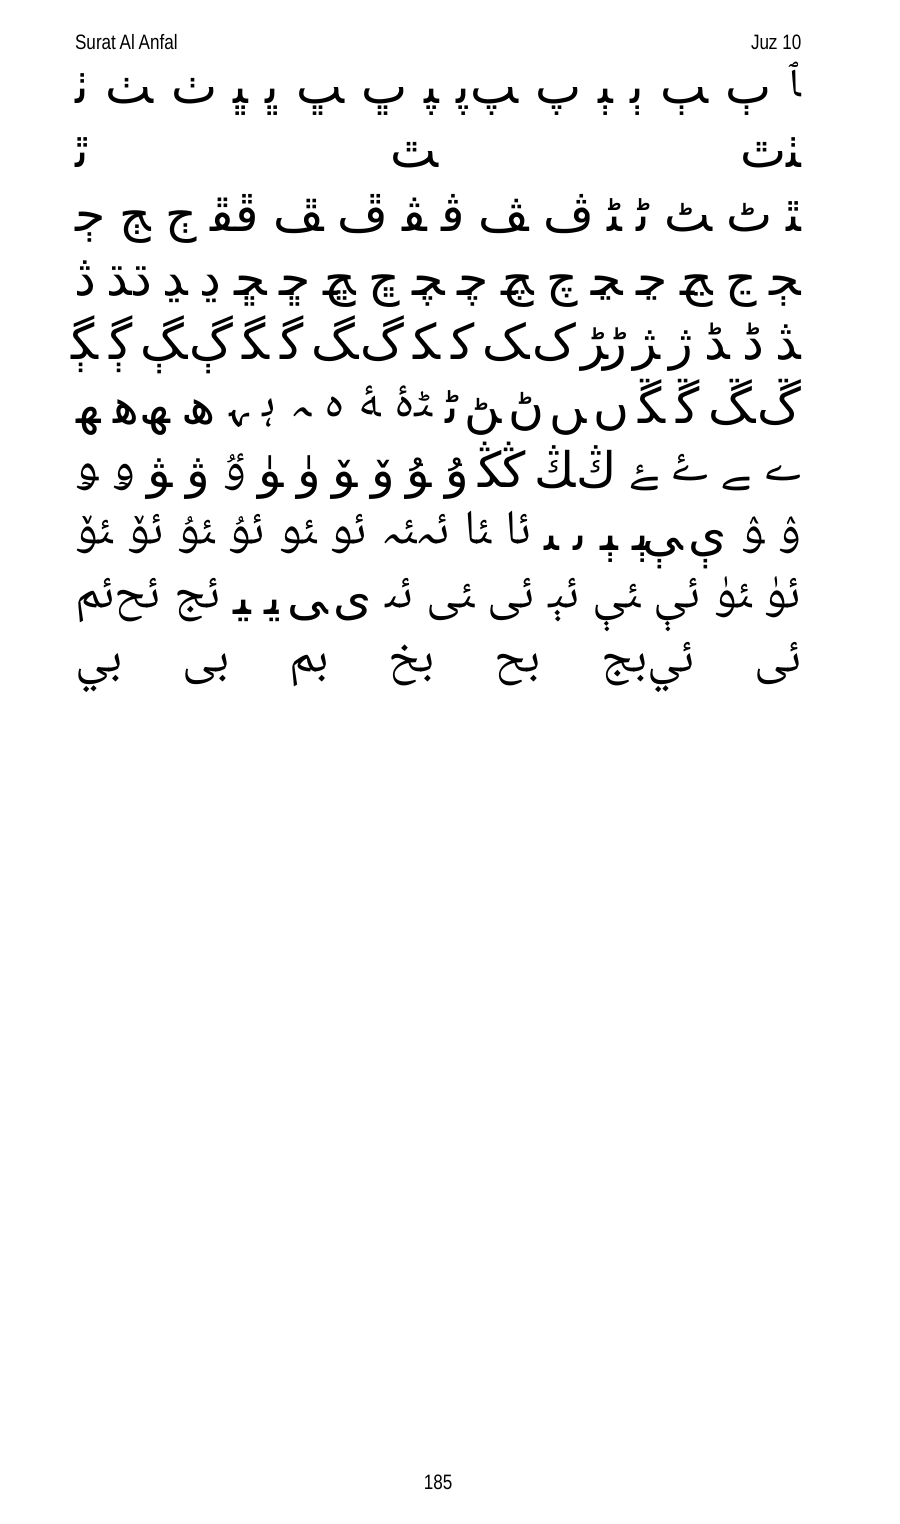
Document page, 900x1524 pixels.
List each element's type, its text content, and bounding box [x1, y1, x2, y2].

text ﭥ ﭦ ﭧ ﭨ ﭩ ﭪ ﭫ ﭬ ﭭ ﭮ ﭯ ﭰﭱ ﭲ ﭳ ﭴ ﭵ ﭶ ﭷ ﭸ ﭹ ﭺ ﭻ ﭼ ﭽ ﭾ ﭿ ﮀ ﮁ ﮂ ﮃ ﮄﮅ ﮆ ﮇ ﮈ ﮉ ﮊ ﮋ ﮌﮍ ﮎ ﮏ ﮐ ﮑ ﮒ ﮓ ﮔ ﮕ ﮖ ﮗ ﮘ ﮙ ﮚ ﮛ ﮜ ﮝ ﮞ ﮟ ﮠ ﮡ ﮢ ﮣﮤ ﮥ ﮦ ﮧ ﮨ ﮩ ﮪ ﮫﮬ ﮭ ﮮ ﮯ ﮰ ﮱ ﯓ ﯔ ﯕﯖ ﯗ ﯘ ﯙ ﯚ ﯛ ﯜ ﯝ ﯞ ﯟ ﯠ ﯡ ﯢ ﯣ ﯤ ﯥﯦ ﯧ ﯨ ﯩ ﯪ ﯫ ﯬﯭ ﯮ ﯯ ﯰ ﯱ ﯲ ﯳ ﯴ ﯵ ﯶ ﯷ ﯸ ﯹ ﯺ ﯻ ﯼ ﯽ ﯾ ﯿ ﰀ ﰁﰂ ﰃ ﰄﰅ ﰆ ﰇ ﰈ ﰉ ﰊ [75, 188, 801, 698]
text ﭑ ﭒ ﭓ ﭔ ﭕ ﭖ ﭗﭘ ﭙ ﭚ ﭛ ﭜ ﭝ ﭞ ﭟ ﭠ ﭡﭢ ﭣ ﭤ [75, 60, 801, 188]
